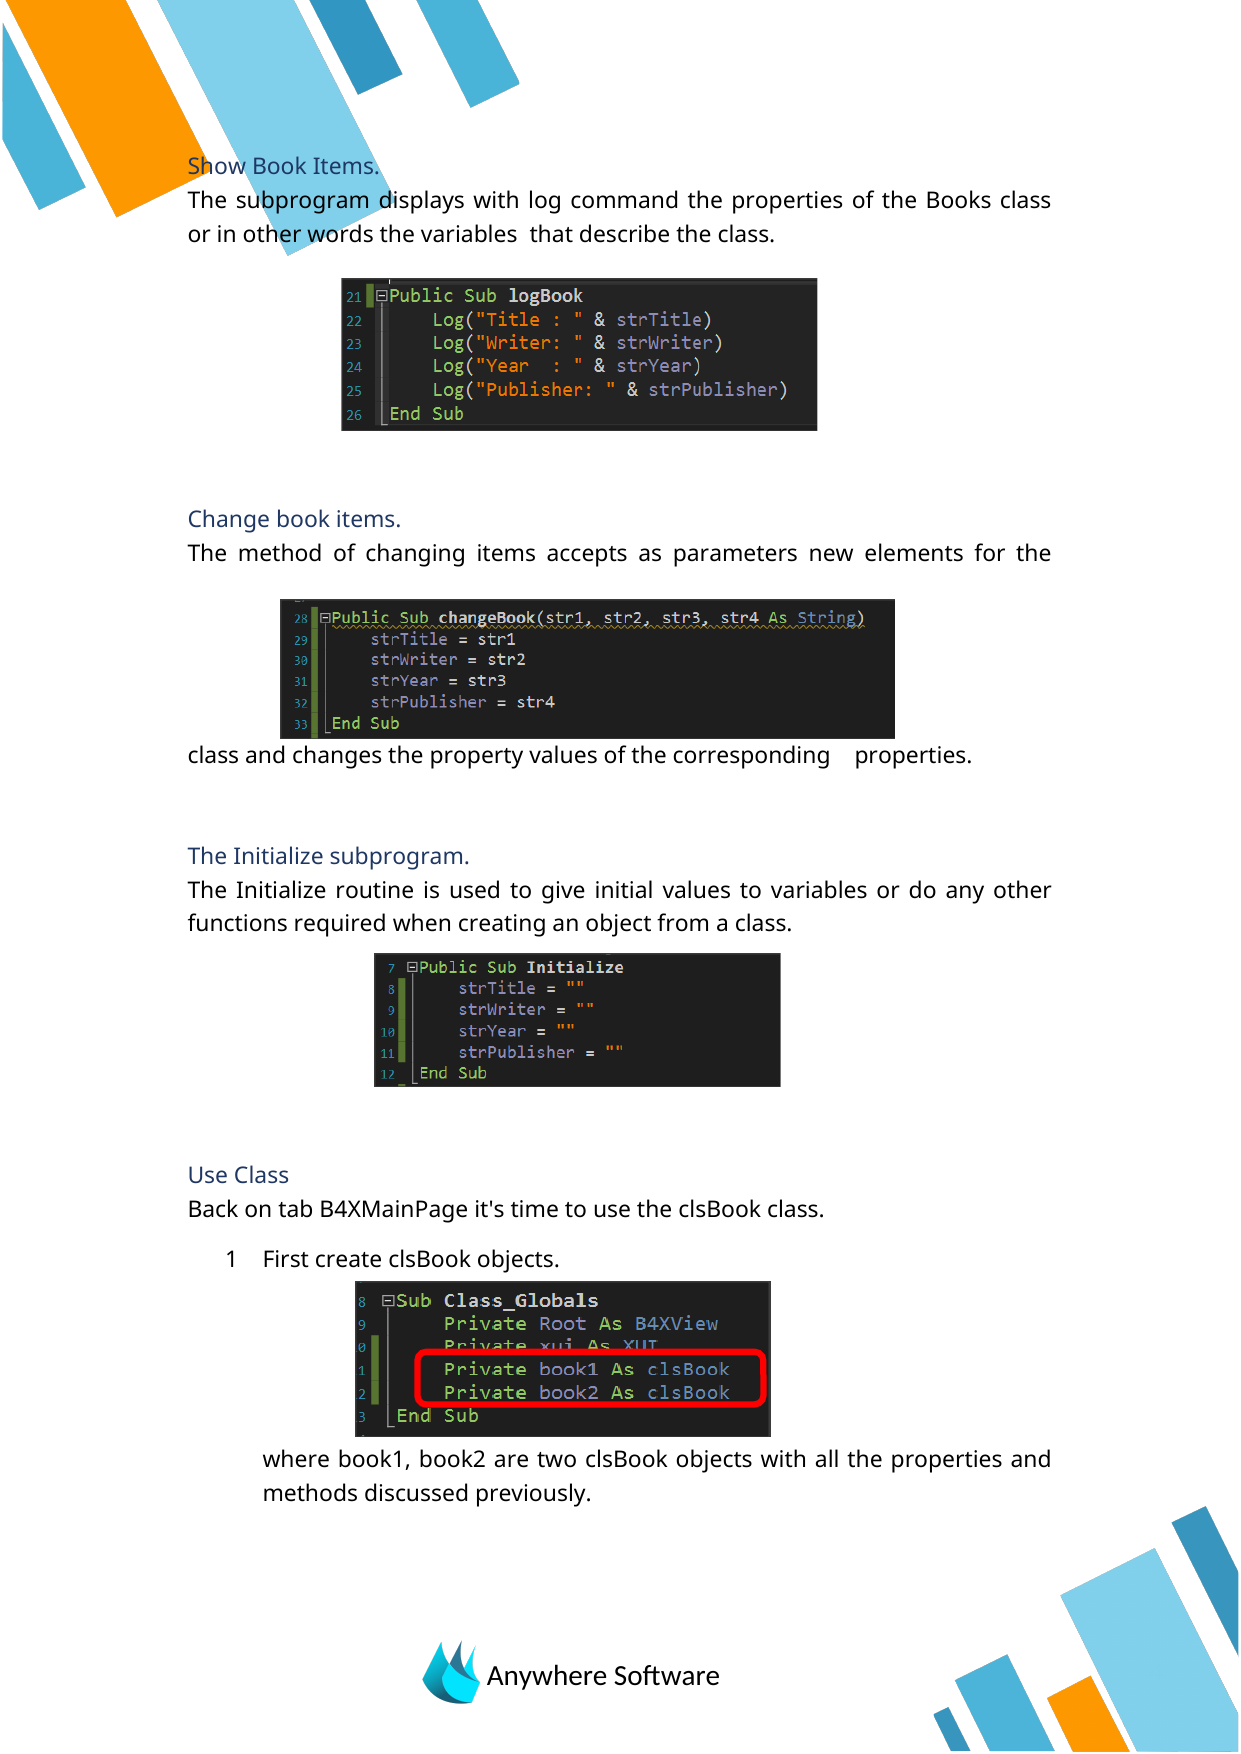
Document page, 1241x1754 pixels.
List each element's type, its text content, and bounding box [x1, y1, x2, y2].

subtitle Show Book Items. [187, 150, 1053, 181]
list where book1, book2 are two clsBook objects with all the properties and methods discussed previously. [262, 1277, 1053, 1508]
list First create clsBook objects. [225, 1243, 1053, 1274]
subtitle Use Class [187, 1159, 1053, 1190]
text The subprogram displays with log command the properties of the Books class or in other words the variables that describe the class. [187, 184, 1053, 249]
picture [280, 599, 895, 739]
picture [422, 1640, 481, 1704]
picture [2, 0, 520, 256]
picture [933, 1506, 1239, 1752]
picture [355, 1281, 771, 1437]
subtitle The Initialize subprogram. [187, 840, 1053, 871]
text The method of changing items accepts as parameters new elements for the class and changes the property values of the corresponding properties. [187, 537, 1053, 770]
subtitle Change book items. [187, 503, 1053, 534]
text The Initialize routine is used to give initial values to variables or do any other functions required when creating an object from a class. [187, 873, 1053, 938]
text Back on tab B4XMainPage it's time to use the clsBook class. [187, 1192, 1053, 1224]
picture [374, 953, 781, 1087]
picture [341, 278, 818, 431]
